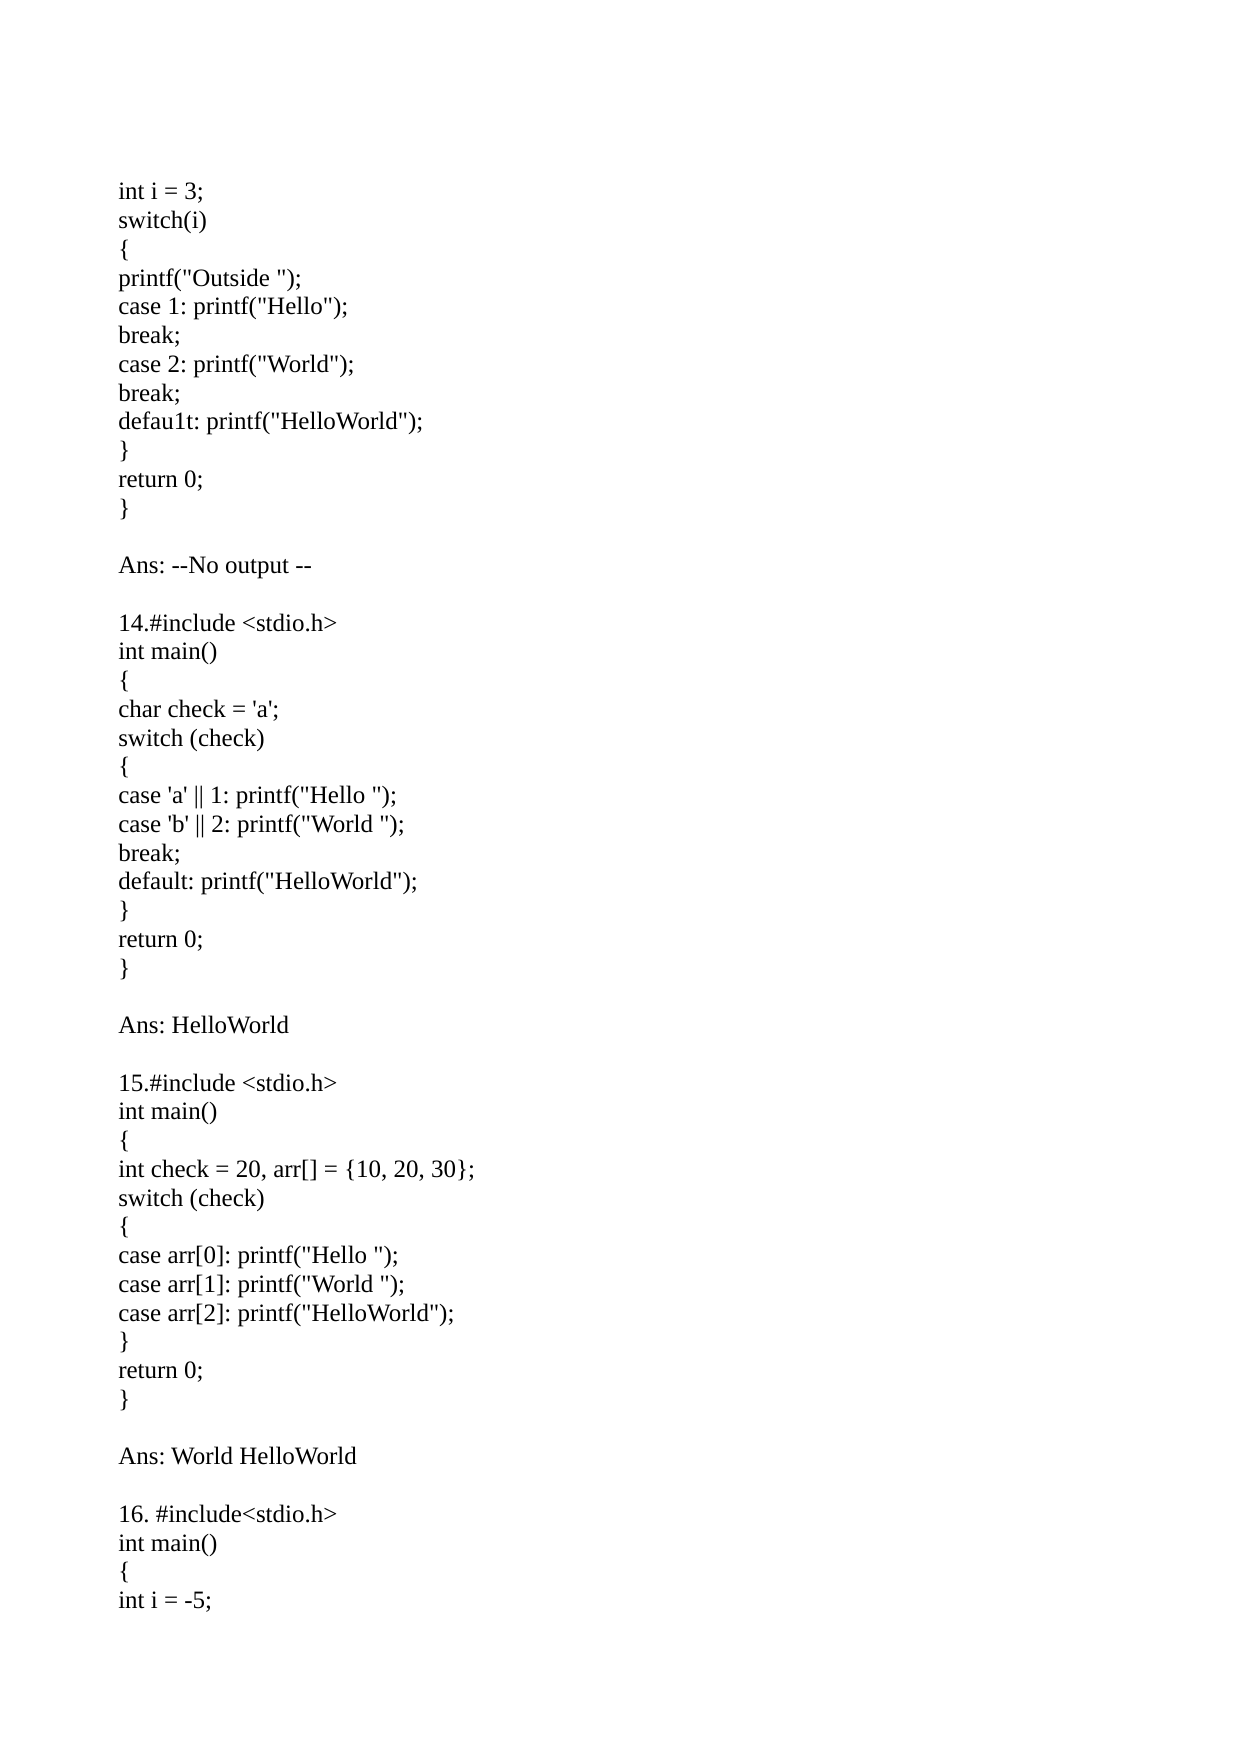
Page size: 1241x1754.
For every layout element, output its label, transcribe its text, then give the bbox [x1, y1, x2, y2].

text switch (check) [118, 723, 1122, 751]
text { [118, 1125, 1122, 1154]
text case arr[2]: printf("HelloWorld"); [118, 1298, 1122, 1326]
text { [118, 751, 1122, 780]
text { [118, 1556, 1122, 1585]
text case arr[0]: printf("Hello "); [118, 1240, 1122, 1269]
text switch (check) [118, 1183, 1122, 1211]
text case 1: printf("Hello"); [118, 291, 1122, 320]
text return 0; [118, 924, 1122, 953]
text int main() [118, 1096, 1122, 1125]
text } [118, 435, 1122, 464]
text Ans: HelloWorld 15.#include <stdio.h> [118, 1010, 1122, 1096]
text } [118, 1326, 1122, 1355]
text int i = -5; [118, 1585, 1122, 1614]
text int i = 3; [118, 176, 1122, 205]
text printf("Outside "); [118, 263, 1122, 291]
text case arr[1]: printf("World "); [118, 1269, 1122, 1298]
text { [118, 665, 1122, 694]
text int check = 20, arr[] = {10, 20, 30}; [118, 1154, 1122, 1183]
text { [118, 234, 1122, 263]
text break; [118, 320, 1122, 349]
text } [118, 953, 1122, 981]
text break; [118, 378, 1122, 406]
text } Ans: --No output -- 14.#include <stdio.h> [118, 493, 1122, 636]
text return 0; [118, 464, 1122, 493]
text } [118, 895, 1122, 924]
text 16. #include<stdio.h> [118, 1499, 1122, 1528]
text } Ans: World HelloWorld [118, 1384, 1122, 1470]
text default: printf("HelloWorld"); [118, 866, 1122, 895]
text case 'b' || 2: printf("World "); [118, 809, 1122, 838]
text int main() [118, 636, 1122, 665]
text defau1t: printf("HelloWorld"); [118, 406, 1122, 435]
text switch(i) [118, 205, 1122, 234]
text char check = 'a'; [118, 694, 1122, 723]
text case 2: printf("World"); [118, 349, 1122, 378]
text { [118, 1211, 1122, 1240]
text case 'a' || 1: printf("Hello "); [118, 780, 1122, 809]
text int main() [118, 1528, 1122, 1556]
text break; [118, 838, 1122, 866]
text return 0; [118, 1355, 1122, 1384]
